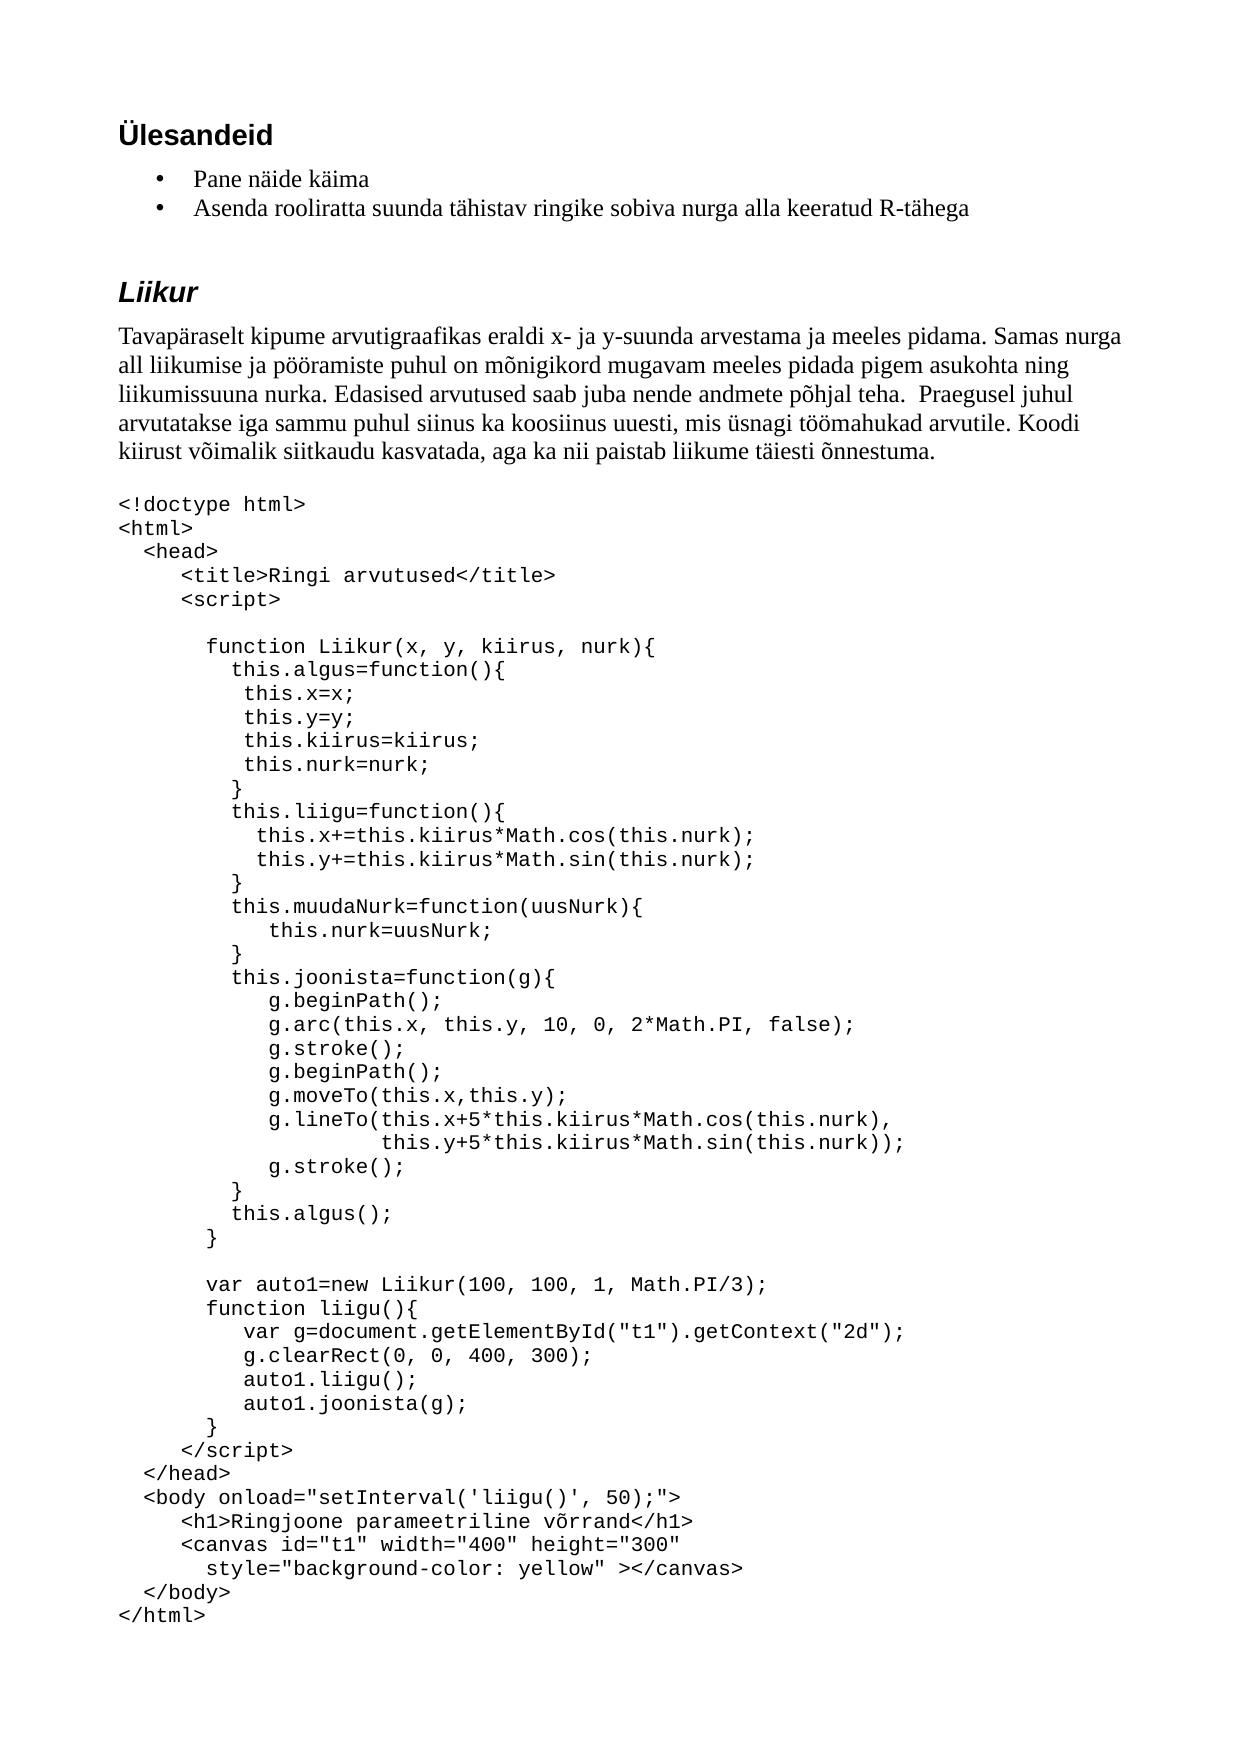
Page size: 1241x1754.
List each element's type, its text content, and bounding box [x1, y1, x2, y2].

text } [118, 1227, 1122, 1251]
text g.arc(this.x, this.y, 10, 0, 2*Math.PI, false); [118, 1014, 1122, 1038]
text this.x+=this.kiirus*Math.cos(this.nurk); [118, 825, 1122, 849]
text g.clearRect(0, 0, 400, 300); [118, 1345, 1122, 1369]
text g.beginPath(); [118, 1061, 1122, 1085]
text } [118, 1180, 1122, 1203]
text <h1>Ringjoone parameetriline võrrand</h1> [118, 1511, 1122, 1534]
text <html> [118, 518, 1122, 541]
text function Liikur(x, y, kiirus, nurk){ [118, 636, 1122, 659]
text this.nurk=uusNurk; [118, 919, 1122, 943]
list Pane näide käima [156, 164, 1122, 193]
text this.joonista=function(g){ [118, 967, 1122, 991]
text this.muudaNurk=function(uusNurk){ [118, 896, 1122, 919]
text <script> [118, 588, 1122, 612]
text <title>Ringi arvutused</title> [118, 565, 1122, 588]
text auto1.joonista(g); [118, 1392, 1122, 1416]
text this.x=x; [118, 683, 1122, 707]
text style="background-color: yellow" ></canvas> [118, 1558, 1122, 1582]
text this.liigu=function(){ [118, 801, 1122, 825]
text </head> [118, 1463, 1122, 1487]
text </script> [118, 1440, 1122, 1463]
text this.y+5*this.kiirus*Math.sin(this.nurk)); [118, 1132, 1122, 1156]
text this.algus(); [118, 1203, 1122, 1227]
text Tavapäraselt kipume arvutigraafikas eraldi x- ja y-suunda arvestama ja meeles pidama. Samas nurga all liikumise ja pööramiste puhul on mõnigikord mugavam meeles pidada pigem asukohta ning liikumissuuna nurka. Edasised arvutused saab juba nende andmete põhjal teha. Praegusel juhul arvutatakse iga sammu puhul siinus ka koosiinus uuesti, mis üsnagi töömahukad arvutile. Koodi kiirust võimalik siitkaudu kasvatada, aga ka nii paistab liikume täiesti õnnestuma. [118, 321, 1122, 465]
text g.moveTo(this.x,this.y); [118, 1085, 1122, 1109]
text g.stroke(); [118, 1156, 1122, 1180]
text </body> [118, 1582, 1122, 1605]
text <canvas id="t1" width="400" height="300" [118, 1534, 1122, 1558]
list Asenda rooliratta suunda tähistav ringike sobiva nurga alla keeratud R-tähega [156, 193, 1122, 222]
text this.y=y; [118, 707, 1122, 730]
text } [118, 872, 1122, 896]
text } [118, 778, 1122, 801]
text } [118, 1416, 1122, 1440]
text g.lineTo(this.x+5*this.kiirus*Math.cos(this.nurk), [118, 1109, 1122, 1132]
subtitle Ülesandeid [118, 118, 1122, 152]
text this.y+=this.kiirus*Math.sin(this.nurk); [118, 849, 1122, 872]
text var g=document.getElementById("t1").getContext("2d"); [118, 1322, 1122, 1345]
text <head> [118, 541, 1122, 565]
text <!doctype html> [118, 494, 1122, 518]
text } [118, 943, 1122, 967]
subtitle Liikur [118, 275, 1122, 309]
text g.stroke(); [118, 1038, 1122, 1061]
text this.kiirus=kiirus; [118, 730, 1122, 754]
text g.beginPath(); [118, 991, 1122, 1014]
text var auto1=new Liikur(100, 100, 1, Math.PI/3); [118, 1274, 1122, 1298]
text <body onload="setInterval('liigu()', 50);"> [118, 1487, 1122, 1511]
text this.algus=function(){ [118, 659, 1122, 683]
text this.nurk=nurk; [118, 754, 1122, 778]
text function liigu(){ [118, 1298, 1122, 1322]
text auto1.liigu(); [118, 1369, 1122, 1392]
text </html> [118, 1605, 1122, 1629]
